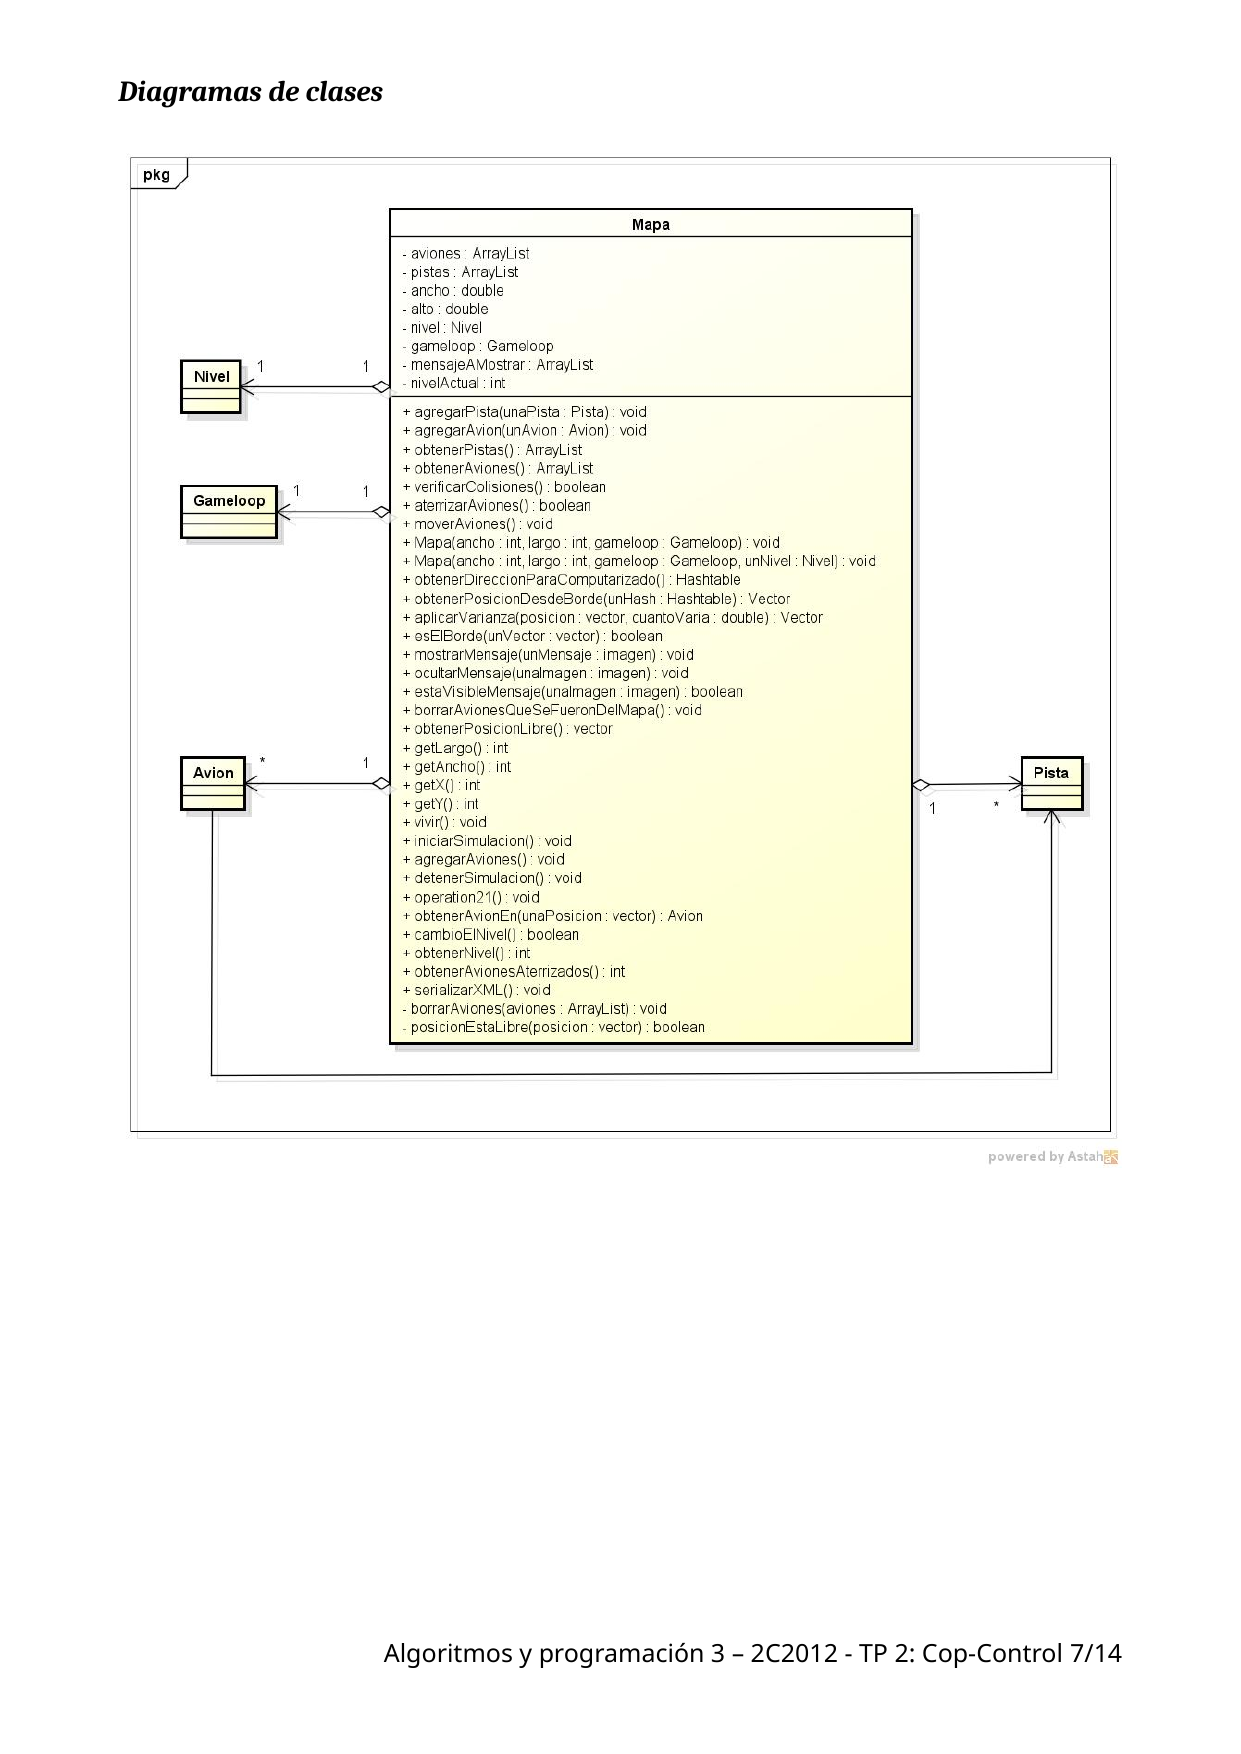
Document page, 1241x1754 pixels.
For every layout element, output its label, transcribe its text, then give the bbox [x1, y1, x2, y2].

subtitle Diagramas de clases [118, 75, 1122, 108]
